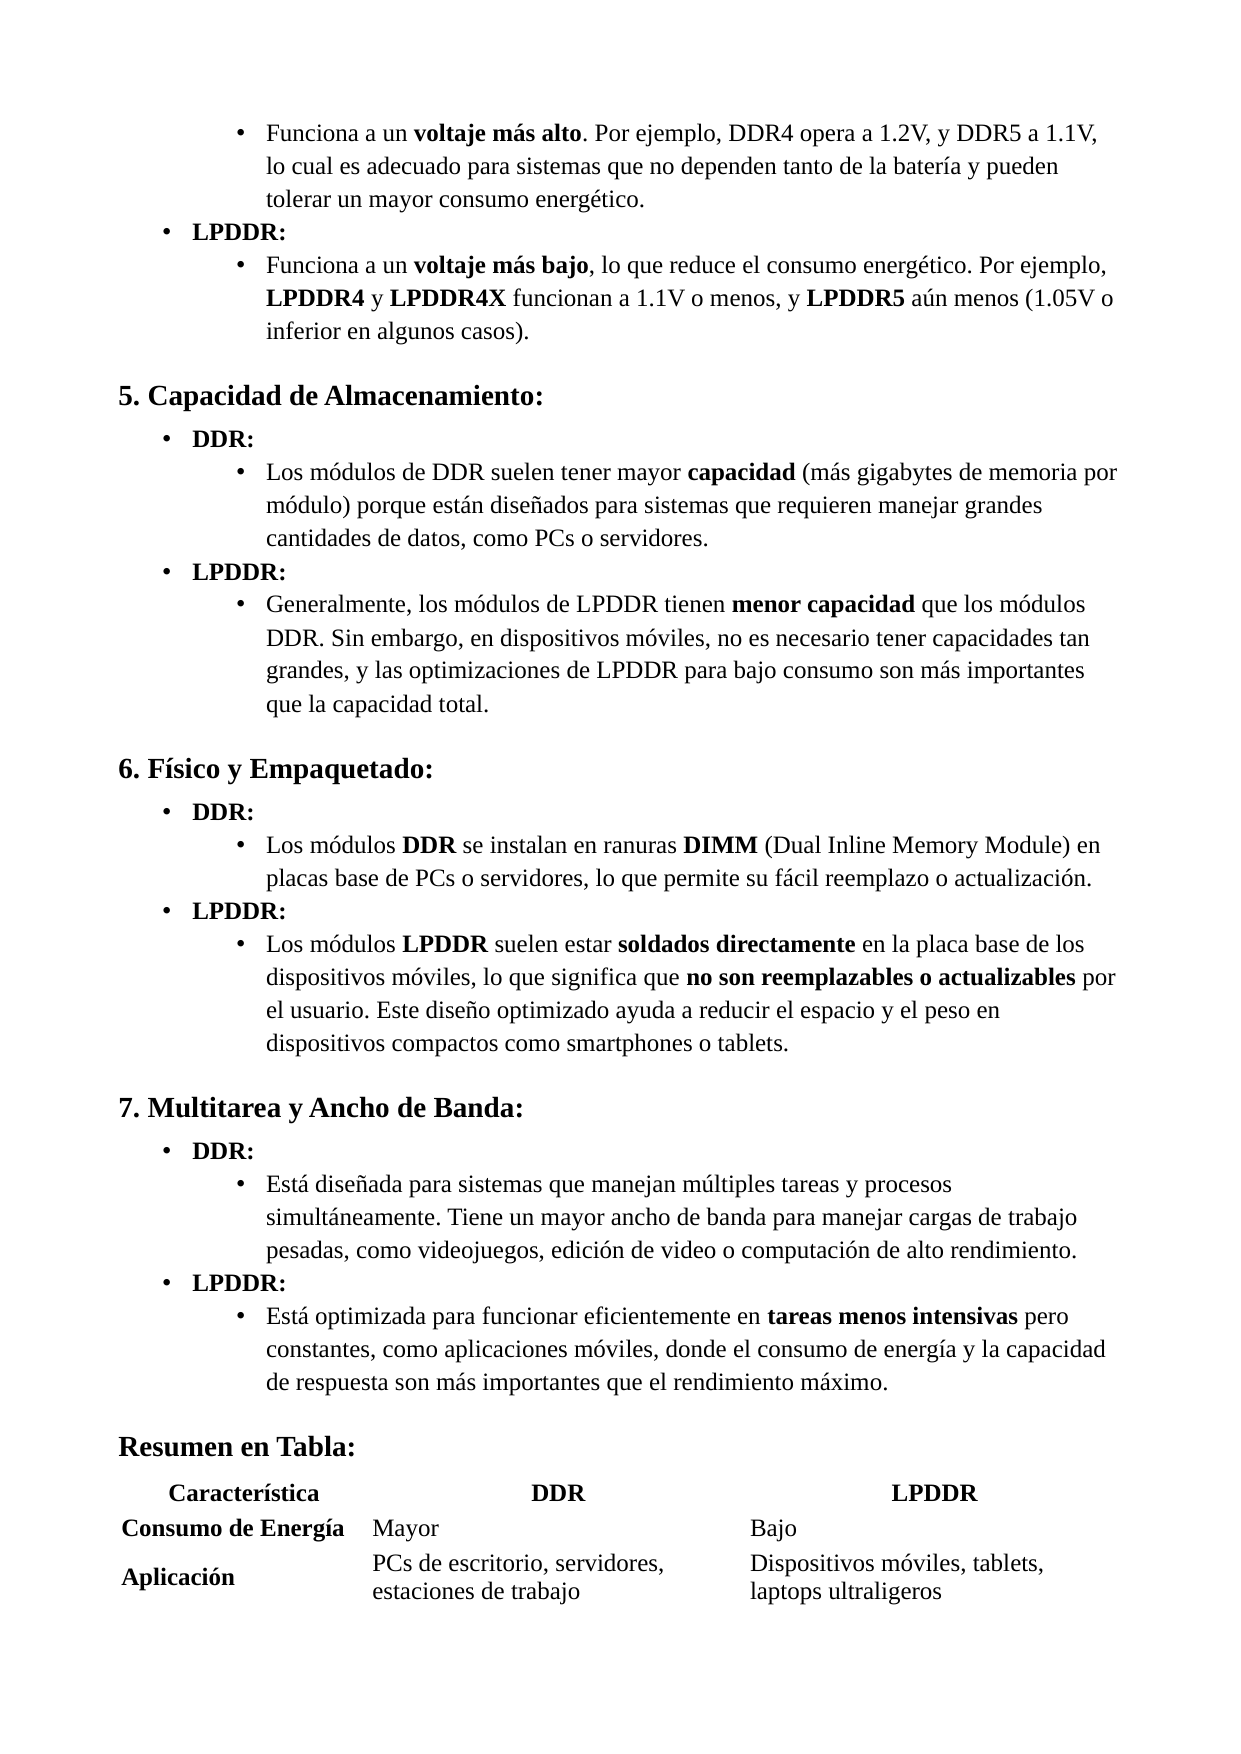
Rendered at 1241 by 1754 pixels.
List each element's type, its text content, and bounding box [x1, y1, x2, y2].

table_header Característica [118, 1476, 369, 1510]
list DDR: [162, 424, 1122, 453]
table_cell PCs de escritorio, servidores, estaciones de trabajo [369, 1545, 747, 1608]
table_header DDR [369, 1476, 747, 1510]
list Los módulos DDR se instalan en ranuras DIMM (Dual Inline Memory Module) en placas base de PCs o servidores, lo que permite su fácil reemplazo o actualización. [236, 830, 1122, 892]
list DDR: [162, 797, 1122, 826]
list Los módulos de DDR suelen tener mayor capacidad (más gigabytes de memoria por módulo) porque están diseñados para sistemas que requieren manejar grandes cantidades de datos, como PCs o servidores. [236, 457, 1122, 552]
list LPDDR: [162, 217, 1122, 246]
table_cell Mayor [369, 1510, 747, 1545]
list LPDDR: [162, 896, 1122, 925]
table_cell Aplicación [118, 1545, 369, 1608]
table_cell Dispositivos móviles, tablets, laptops ultraligeros [747, 1545, 1122, 1608]
list Los módulos LPDDR suelen estar soldados directamente en la placa base de los dispositivos móviles, lo que significa que no son reemplazables o actualizables por el usuario. Este diseño optimizado ayuda a reducir el espacio y el peso en dispositivos compactos como smartphones o tablets. [236, 929, 1122, 1057]
list Funciona a un voltaje más bajo, lo que reduce el consumo energético. Por ejemplo, LPDDR4 y LPDDR4X funcionan a 1.1V o menos, y LPDDR5 aún menos (1.05V o inferior en algunos casos). [236, 250, 1122, 345]
list Está optimizada para funcionar eficientemente en tareas menos intensivas pero constantes, como aplicaciones móviles, donde el consumo de energía y la capacidad de respuesta son más importantes que el rendimiento máximo. [236, 1301, 1122, 1396]
table_header LPDDR [747, 1476, 1122, 1510]
list DDR: [162, 1136, 1122, 1165]
list LPDDR: [162, 1268, 1122, 1297]
list Está diseñada para sistemas que manejan múltiples tareas y procesos simultáneamente. Tiene un mayor ancho de banda para manejar cargas de trabajo pesadas, como videojuegos, edición de video o computación de alto rendimiento. [236, 1169, 1122, 1264]
list Generalmente, los módulos de LPDDR tienen menor capacidad que los módulos DDR. Sin embargo, en dispositivos móviles, no es necesario tener capacidades tan grandes, y las optimizaciones de LPDDR para bajo consumo son más importantes que la capacidad total. [236, 589, 1122, 717]
subtitle 6. Físico y Empaquetado: [118, 751, 1122, 784]
subtitle 7. Multitarea y Ancho de Banda: [118, 1090, 1122, 1124]
table_cell Bajo [747, 1510, 1122, 1545]
subtitle Resumen en Tabla: [118, 1429, 1122, 1463]
list LPDDR: [162, 557, 1122, 585]
table_cell Consumo de Energía [118, 1510, 369, 1545]
list Funciona a un voltaje más alto. Por ejemplo, DDR4 opera a 1.2V, y DDR5 a 1.1V, lo cual es adecuado para sistemas que no dependen tanto de la batería y pueden tolerar un mayor consumo energético. [236, 118, 1122, 213]
subtitle 5. Capacidad de Almacenamiento: [118, 378, 1122, 412]
